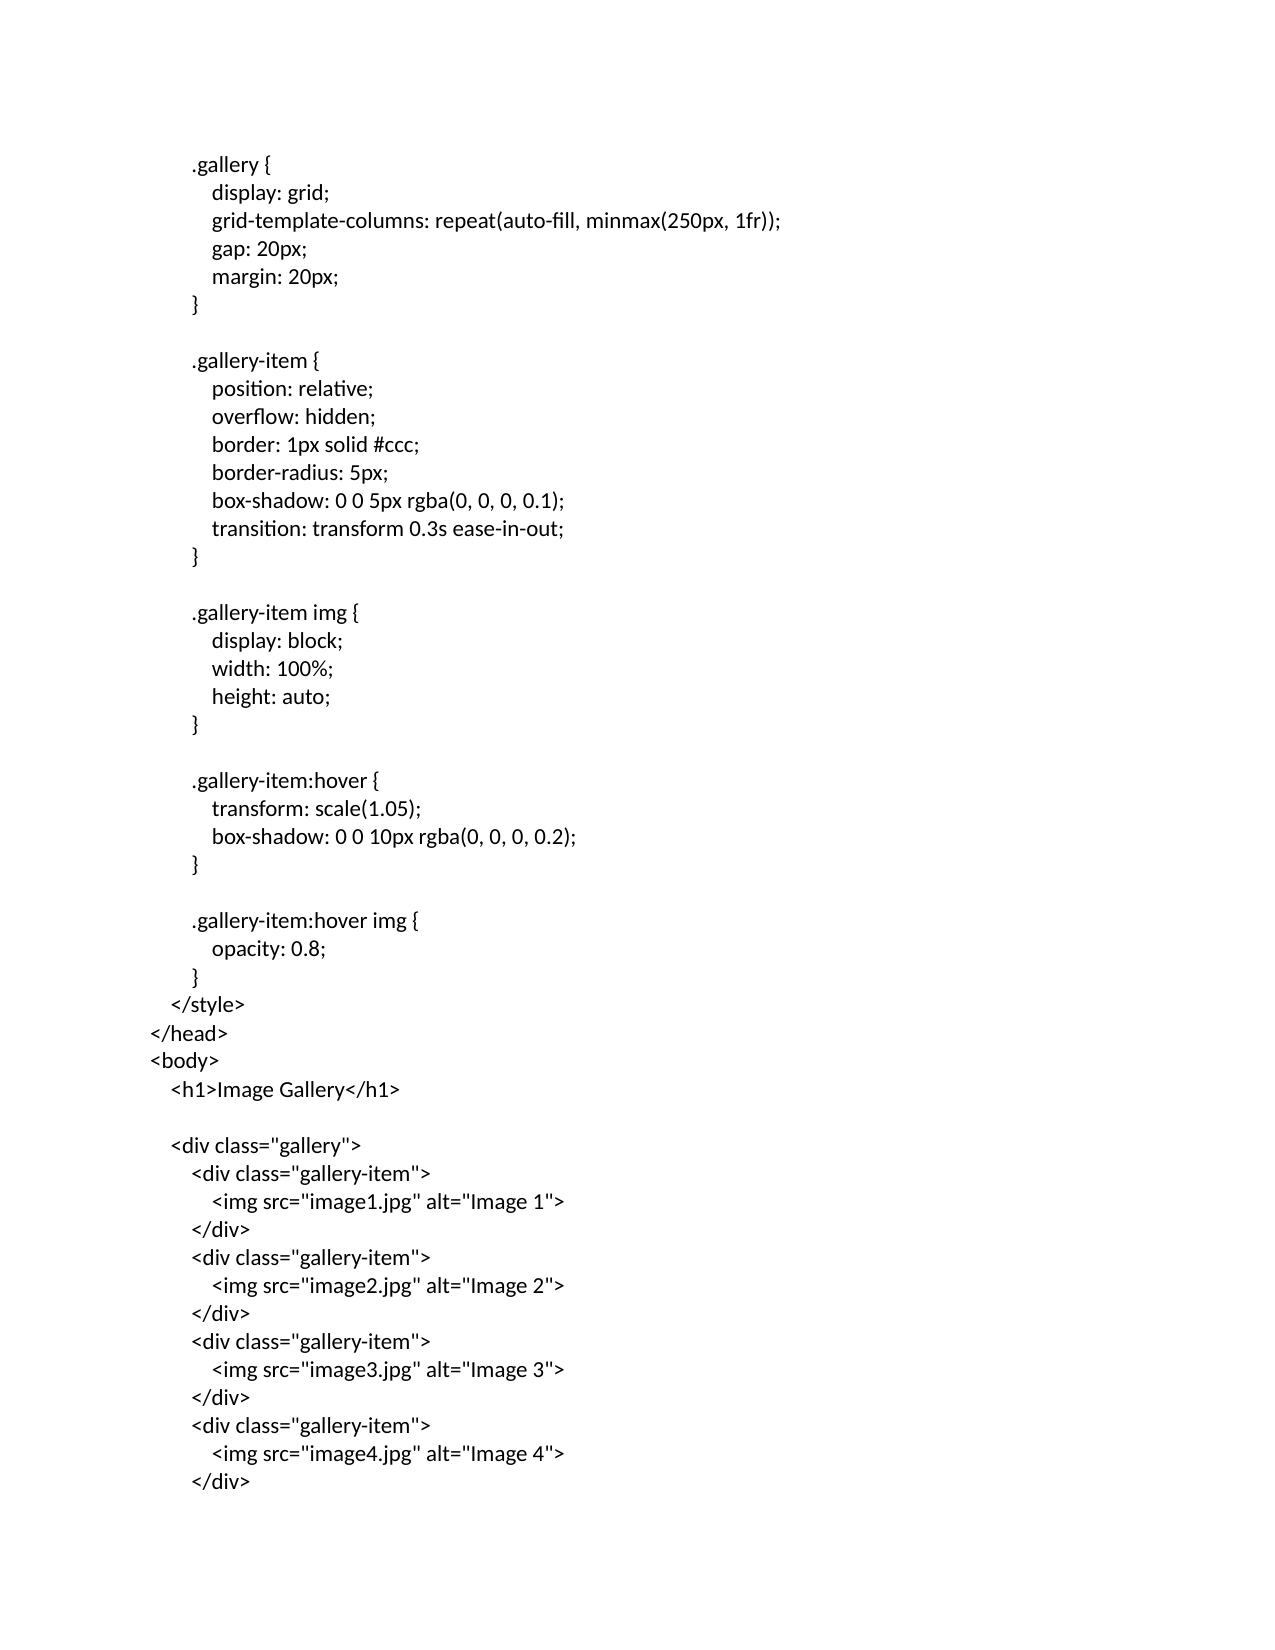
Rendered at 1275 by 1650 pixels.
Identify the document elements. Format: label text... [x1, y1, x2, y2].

text .gallery-item:hover img { [150, 907, 1125, 934]
text <div class="gallery-item"> [150, 1327, 1125, 1355]
text display: grid; [150, 178, 1125, 206]
text </div> [150, 1215, 1125, 1243]
text } [150, 542, 1125, 570]
text <img src="image4.jpg" alt="Image 4"> [150, 1439, 1125, 1467]
text .gallery-item:hover { [150, 766, 1125, 794]
text <div class="gallery-item"> [150, 1411, 1125, 1439]
text height: auto; [150, 682, 1125, 710]
text <img src="image2.jpg" alt="Image 2"> [150, 1271, 1125, 1299]
text <div class="gallery-item"> [150, 1243, 1125, 1271]
text <h1>Image Gallery</h1> [150, 1075, 1125, 1103]
text transform: scale(1.05); [150, 794, 1125, 822]
text } [150, 851, 1125, 878]
text margin: 20px; [150, 262, 1125, 290]
text <body> [150, 1047, 1125, 1075]
text </div> [150, 1467, 1125, 1495]
text .gallery-item img { [150, 598, 1125, 626]
text </style> [150, 991, 1125, 1019]
text box-shadow: 0 0 10px rgba(0, 0, 0, 0.2); [150, 822, 1125, 851]
text <div class="gallery-item"> [150, 1159, 1125, 1187]
text </head> [150, 1019, 1125, 1047]
text display: block; [150, 626, 1125, 654]
text <img src="image1.jpg" alt="Image 1"> [150, 1187, 1125, 1215]
text transition: transform 0.3s ease-in-out; [150, 514, 1125, 542]
text </div> [150, 1299, 1125, 1327]
text position: relative; [150, 374, 1125, 402]
text overflow: hidden; [150, 402, 1125, 430]
text .gallery-item { [150, 346, 1125, 374]
text gap: 20px; [150, 234, 1125, 262]
text } [150, 290, 1125, 318]
text .gallery { [150, 150, 1125, 178]
text } [150, 710, 1125, 738]
text <div class="gallery"> [150, 1131, 1125, 1159]
text width: 100%; [150, 654, 1125, 682]
text box-shadow: 0 0 5px rgba(0, 0, 0, 0.1); [150, 486, 1125, 514]
text border-radius: 5px; [150, 458, 1125, 486]
text <img src="image3.jpg" alt="Image 3"> [150, 1355, 1125, 1383]
text } [150, 963, 1125, 991]
text grid-template-columns: repeat(auto-fill, minmax(250px, 1fr)); [150, 206, 1125, 234]
text </div> [150, 1383, 1125, 1411]
text opacity: 0.8; [150, 934, 1125, 963]
text border: 1px solid #ccc; [150, 430, 1125, 458]
